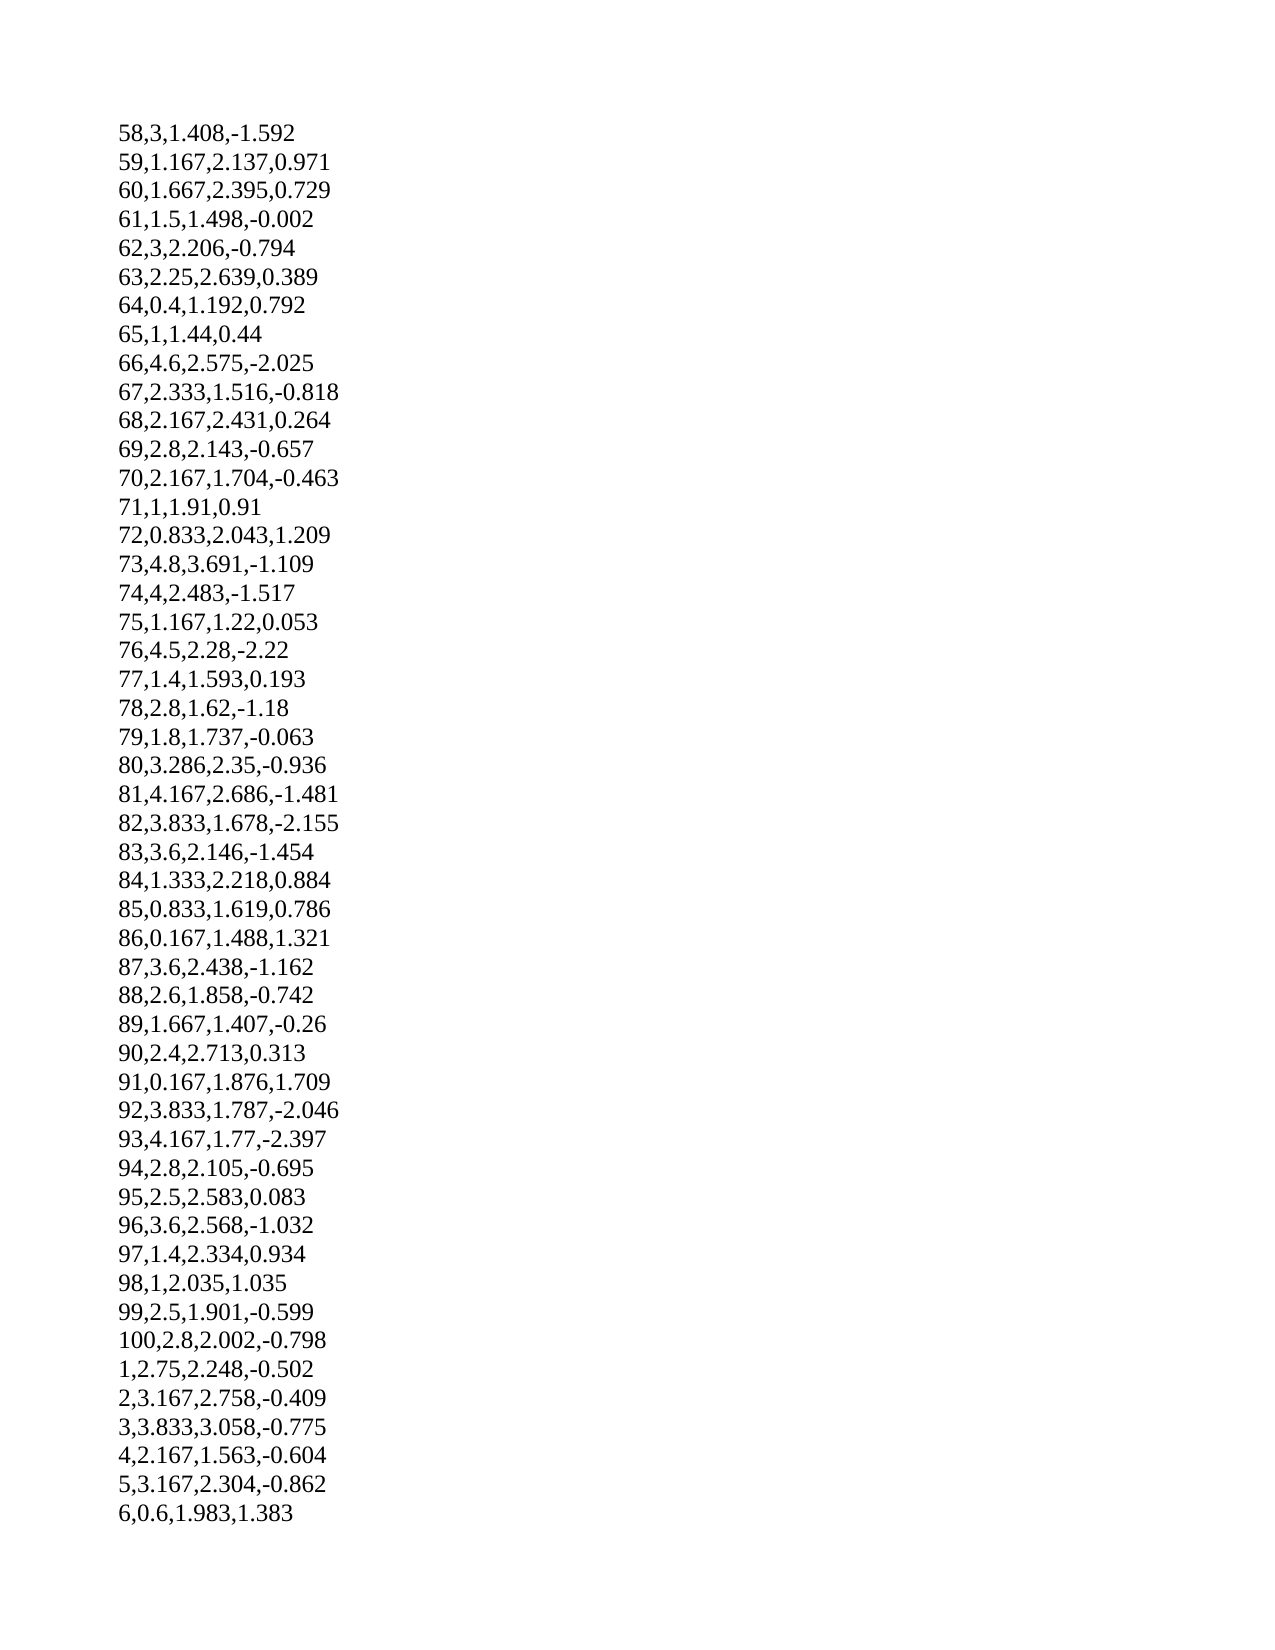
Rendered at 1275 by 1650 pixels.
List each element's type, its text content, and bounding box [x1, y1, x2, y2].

text 59,1.167,2.137,0.971 [118, 147, 1157, 176]
text 67,2.333,1.516,-0.818 [118, 377, 1157, 406]
text 78,2.8,1.62,-1.18 [118, 693, 1157, 722]
text 97,1.4,2.334,0.934 [118, 1239, 1157, 1268]
text 70,2.167,1.704,-0.463 [118, 463, 1157, 492]
text 75,1.167,1.22,0.053 [118, 607, 1157, 636]
text 60,1.667,2.395,0.729 [118, 176, 1157, 204]
text 68,2.167,2.431,0.264 [118, 406, 1157, 434]
text 77,1.4,1.593,0.193 [118, 664, 1157, 693]
text 64,0.4,1.192,0.792 [118, 291, 1157, 319]
text 85,0.833,1.619,0.786 [118, 894, 1157, 923]
text 83,3.6,2.146,-1.454 [118, 837, 1157, 866]
text 4,2.167,1.563,-0.604 [118, 1441, 1157, 1469]
text 66,4.6,2.575,-2.025 [118, 348, 1157, 377]
text 74,4,2.483,-1.517 [118, 578, 1157, 607]
text 89,1.667,1.407,-0.26 [118, 1009, 1157, 1038]
text 5,3.167,2.304,-0.862 [118, 1469, 1157, 1498]
text 72,0.833,2.043,1.209 [118, 521, 1157, 549]
text 3,3.833,3.058,-0.775 [118, 1412, 1157, 1441]
text 73,4.8,3.691,-1.109 [118, 549, 1157, 578]
text 62,3,2.206,-0.794 [118, 233, 1157, 262]
text 80,3.286,2.35,-0.936 [118, 751, 1157, 779]
text 88,2.6,1.858,-0.742 [118, 981, 1157, 1009]
text 86,0.167,1.488,1.321 [118, 923, 1157, 952]
text 92,3.833,1.787,-2.046 [118, 1096, 1157, 1124]
text 90,2.4,2.713,0.313 [118, 1038, 1157, 1067]
text 87,3.6,2.438,-1.162 [118, 952, 1157, 981]
text 69,2.8,2.143,-0.657 [118, 434, 1157, 463]
text 2,3.167,2.758,-0.409 [118, 1383, 1157, 1412]
text 100,2.8,2.002,-0.798 [118, 1326, 1157, 1354]
text 71,1,1.91,0.91 [118, 492, 1157, 521]
text 82,3.833,1.678,-2.155 [118, 808, 1157, 837]
text 6,0.6,1.983,1.383 [118, 1498, 1157, 1527]
text 84,1.333,2.218,0.884 [118, 866, 1157, 894]
text 58,3,1.408,-1.592 [118, 118, 1157, 147]
text 61,1.5,1.498,-0.002 [118, 204, 1157, 233]
text 79,1.8,1.737,-0.063 [118, 722, 1157, 751]
text 76,4.5,2.28,-2.22 [118, 636, 1157, 664]
text 65,1,1.44,0.44 [118, 319, 1157, 348]
text 63,2.25,2.639,0.389 [118, 262, 1157, 291]
text 94,2.8,2.105,-0.695 [118, 1153, 1157, 1182]
text 99,2.5,1.901,-0.599 [118, 1297, 1157, 1326]
text 93,4.167,1.77,-2.397 [118, 1124, 1157, 1153]
text 98,1,2.035,1.035 [118, 1268, 1157, 1297]
text 96,3.6,2.568,-1.032 [118, 1211, 1157, 1239]
text 95,2.5,2.583,0.083 [118, 1182, 1157, 1211]
text 91,0.167,1.876,1.709 [118, 1067, 1157, 1096]
text 1,2.75,2.248,-0.502 [118, 1354, 1157, 1383]
text 81,4.167,2.686,-1.481 [118, 779, 1157, 808]
